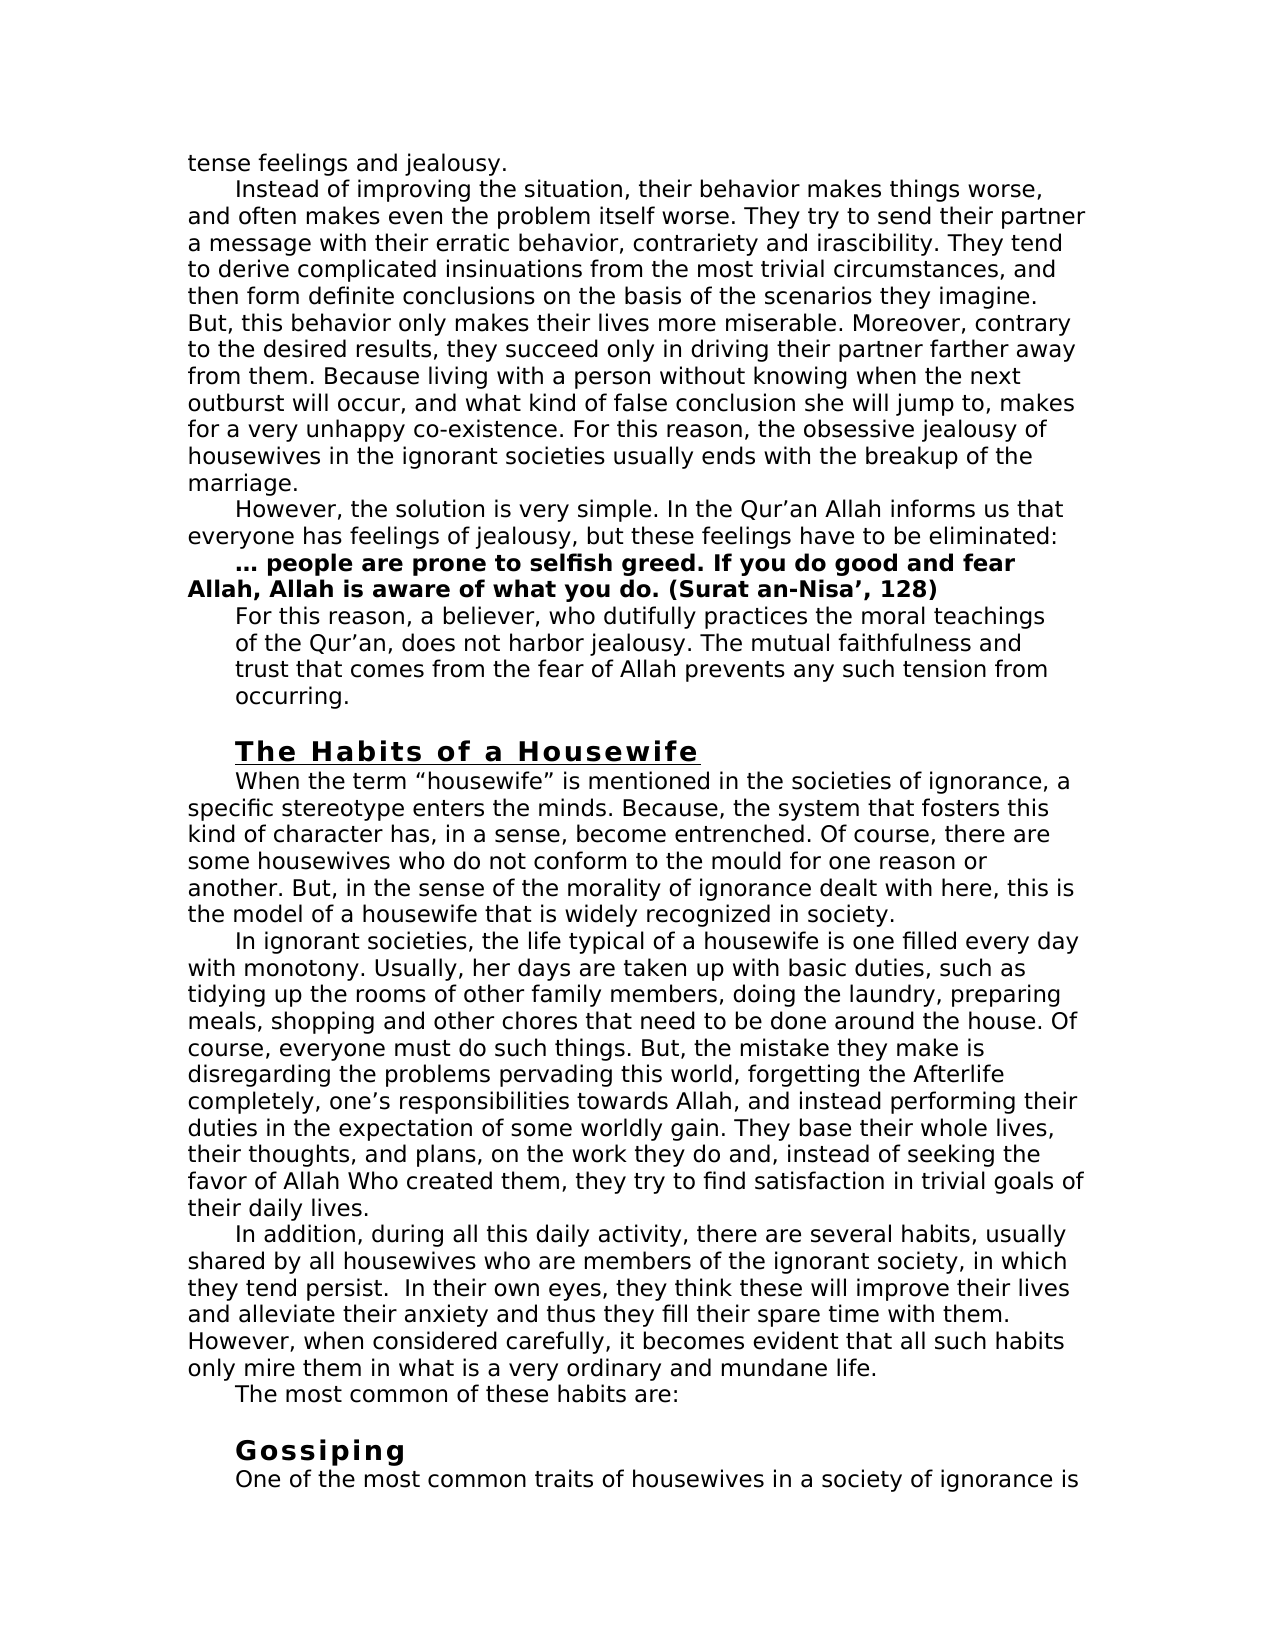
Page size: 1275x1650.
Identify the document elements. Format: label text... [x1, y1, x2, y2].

text In addition, during all this daily activity, there are several habits, usually shared by all housewives who are members of the ignorant society, in which they tend persist. In their own eyes, they think these will improve their lives and alleviate their anxiety and thus they fill their spare time with them. However, when considered carefully, it becomes evident that all such habits only mire them in what is a very ordinary and mundane life. [187, 1222, 1087, 1382]
text One of the most common traits of housewives in a society of ignorance is [187, 1466, 1087, 1493]
text However, the solution is very simple. In the Qur’an Allah informs us that everyone has feelings of jealousy, but these feelings have to be eliminated: [187, 497, 1087, 550]
text For this reason, a believer, who dutifully practices the moral teachings of the Qur’an, does not harbor jealousy. The mutual faithfulness and trust that comes from the fear of Allah prevents any such tension from occurring. [235, 603, 1064, 710]
text The Habits of a Housewife [187, 737, 937, 768]
text Instead of improving the situation, their behavior makes things worse, and often makes even the problem itself worse. They try to send their partner a message with their erratic behavior, contrariety and irascibility. They tend to derive complicated insinuations from the most trivial circumstances, and then form definite conclusions on the basis of the scenarios they imagine. But, this behavior only makes their lives more miserable. Moreover, contrary to the desired results, they succeed only in driving their partner farther away from them. Because living with a person without knowing when the next outburst will occur, and what kind of false conclusion she will jump to, makes for a very unhappy co-existence. For this reason, the obsessive jealousy of housewives in the ignorant societies usually ends with the breakup of the marriage. [187, 177, 1087, 497]
text When the term “housewife” is mentioned in the societies of ignorance, a specific stereotype enters the minds. Because, the system that fosters this kind of character has, in a sense, become entrenched. Of course, there are some housewives who do not conform to the mould for one reason or another. But, in the sense of the morality of ignorance dealt with here, this is the model of a housewife that is widely recognized in society. [187, 768, 1087, 928]
text In ignorant societies, the life typical of a housewife is one filled every day with monotony. Usually, her days are taken up with basic duties, such as tidying up the rooms of other family members, doing the laundry, preparing meals, shopping and other chores that need to be done around the house. Of course, everyone must do such things. But, the mistake they make is disregarding the problems pervading this world, forgetting the Afterlife completely, one’s responsibilities towards Allah, and instead performing their duties in the expectation of some worldly gain. They base their whole lives, their thoughts, and plans, on the work they do and, instead of seeking the favor of Allah Who created them, they try to find satisfaction in trivial goals of their daily lives. [187, 928, 1087, 1222]
text The most common of these habits are: [187, 1382, 1087, 1408]
text … people are prone to selfish greed. If you do good and fear Allah, Allah is aware of what you do. (Surat an-Nisa’, 128) [187, 550, 1087, 603]
text tense feelings and jealousy. [187, 150, 1087, 177]
text Gossiping [187, 1435, 937, 1466]
